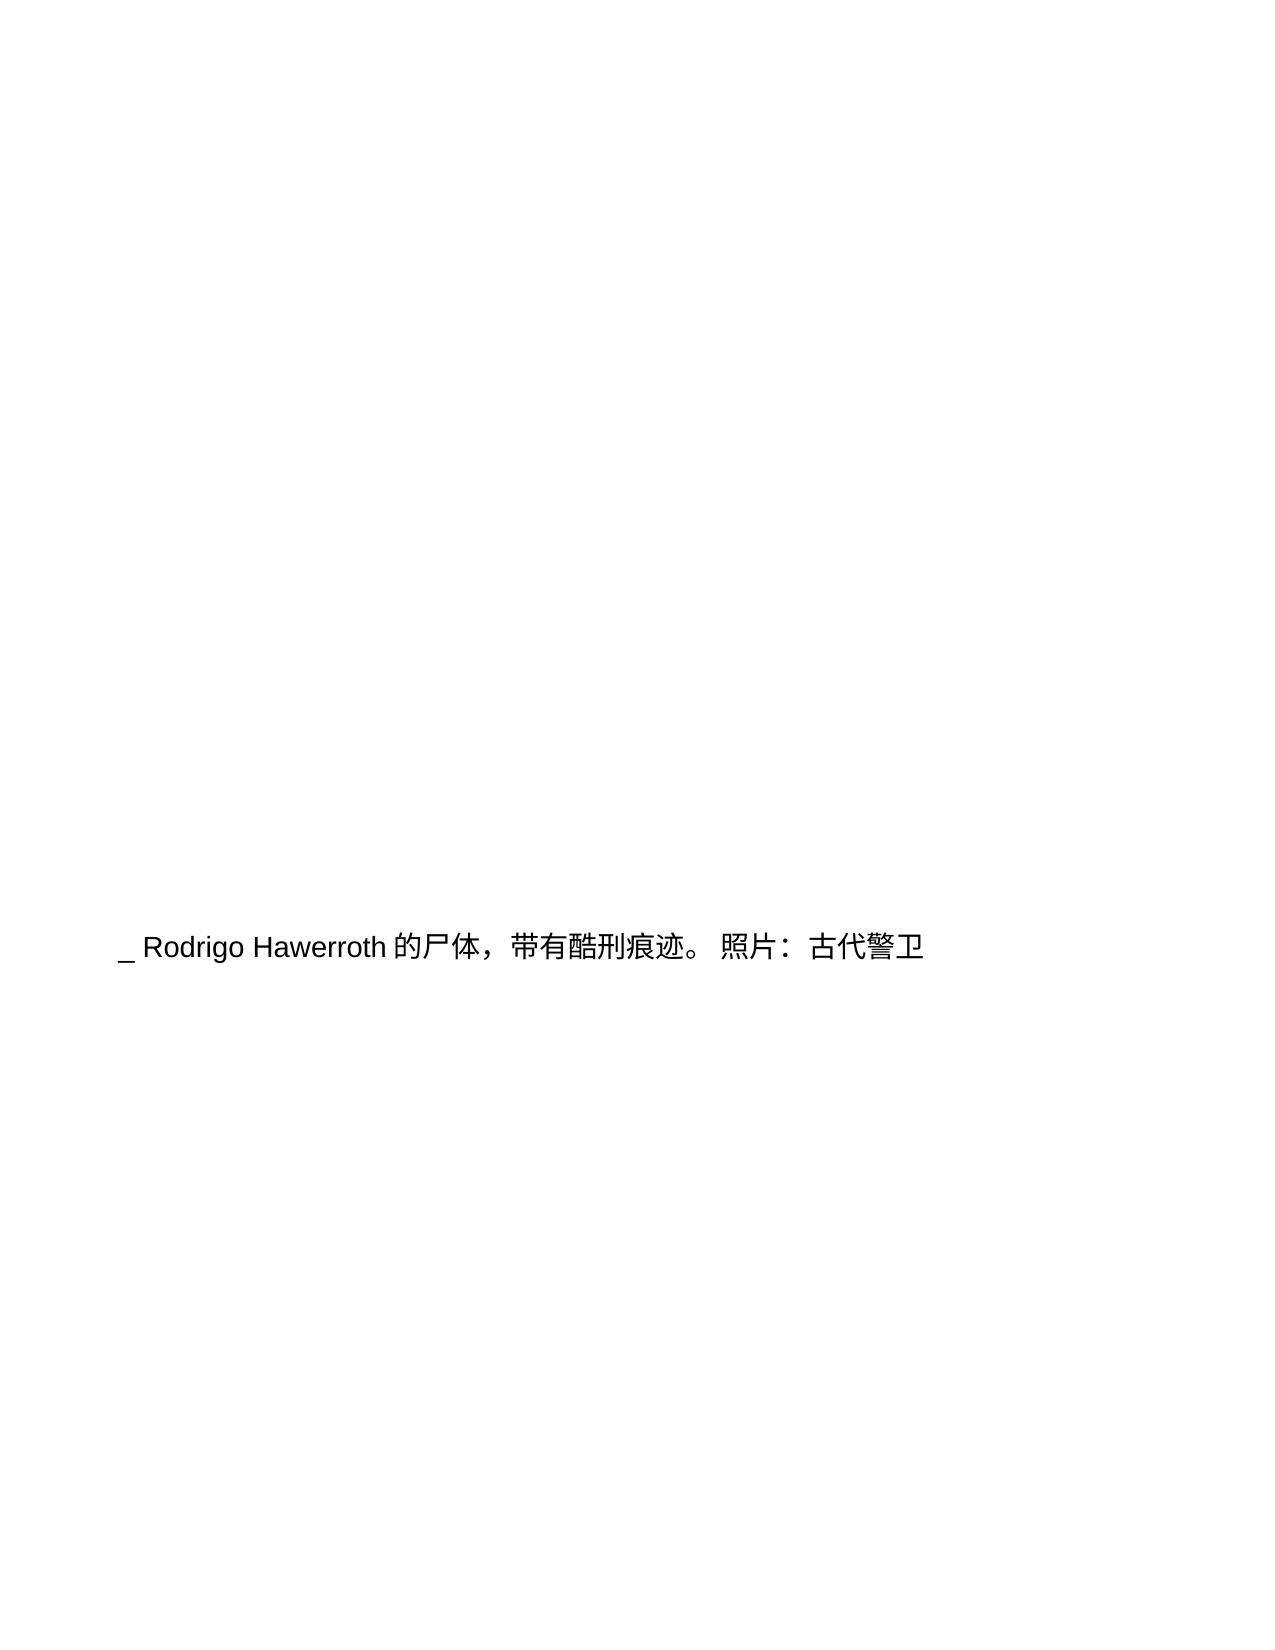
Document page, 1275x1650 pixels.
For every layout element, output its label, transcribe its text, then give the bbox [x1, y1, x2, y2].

text _ Rodrigo Hawerroth的尸体，带有酷刑痕迹。 照片：古代警卫 [118, 118, 1157, 966]
